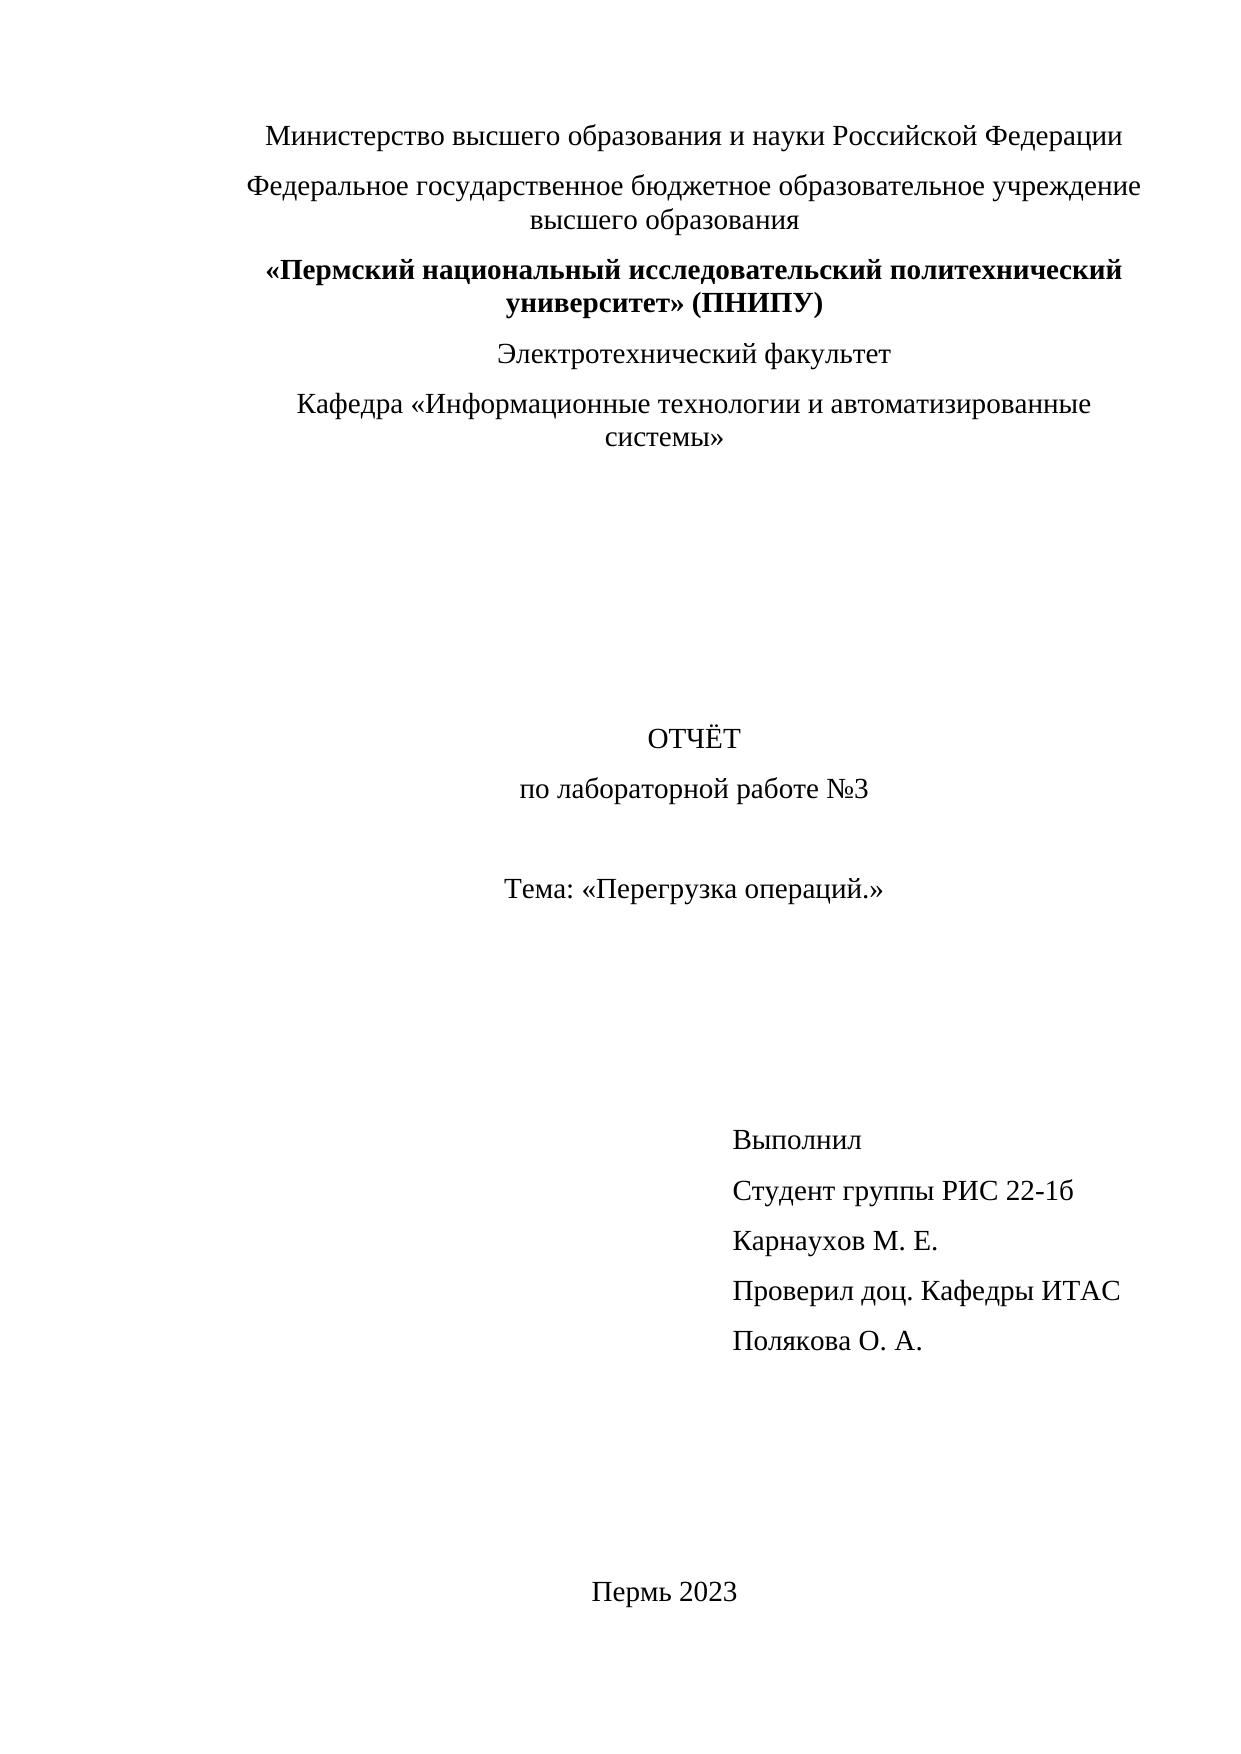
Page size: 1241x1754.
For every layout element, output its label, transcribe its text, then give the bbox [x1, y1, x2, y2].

text Выполнил [673, 1122, 1152, 1156]
text Министерство высшего образования и науки Российской Федерации [177, 118, 1152, 152]
text Тема: «Перегрузка операций.» [177, 871, 1152, 905]
text Кафедра «Информационные технологии и автоматизированные системы» [177, 386, 1152, 453]
text Электротехнический факультет [177, 336, 1152, 369]
text Полякова О. А. [673, 1323, 1152, 1357]
text Проверил доц. Кафедры ИТАС [673, 1273, 1152, 1307]
text ОТЧЁТ [177, 721, 1152, 754]
text Карнаухов М. Е. [673, 1223, 1152, 1256]
text Федеральное государственное бюджетное образовательное учреждение высшего образования [177, 168, 1152, 235]
text Пермь 2023 [177, 1574, 1152, 1608]
text «Пермский национальный исследовательский политехнический университет» (ПНИПУ) [177, 252, 1152, 319]
text Студент группы РИС 22-1б [673, 1173, 1152, 1206]
text по лабораторной работе №3 [177, 771, 1152, 804]
